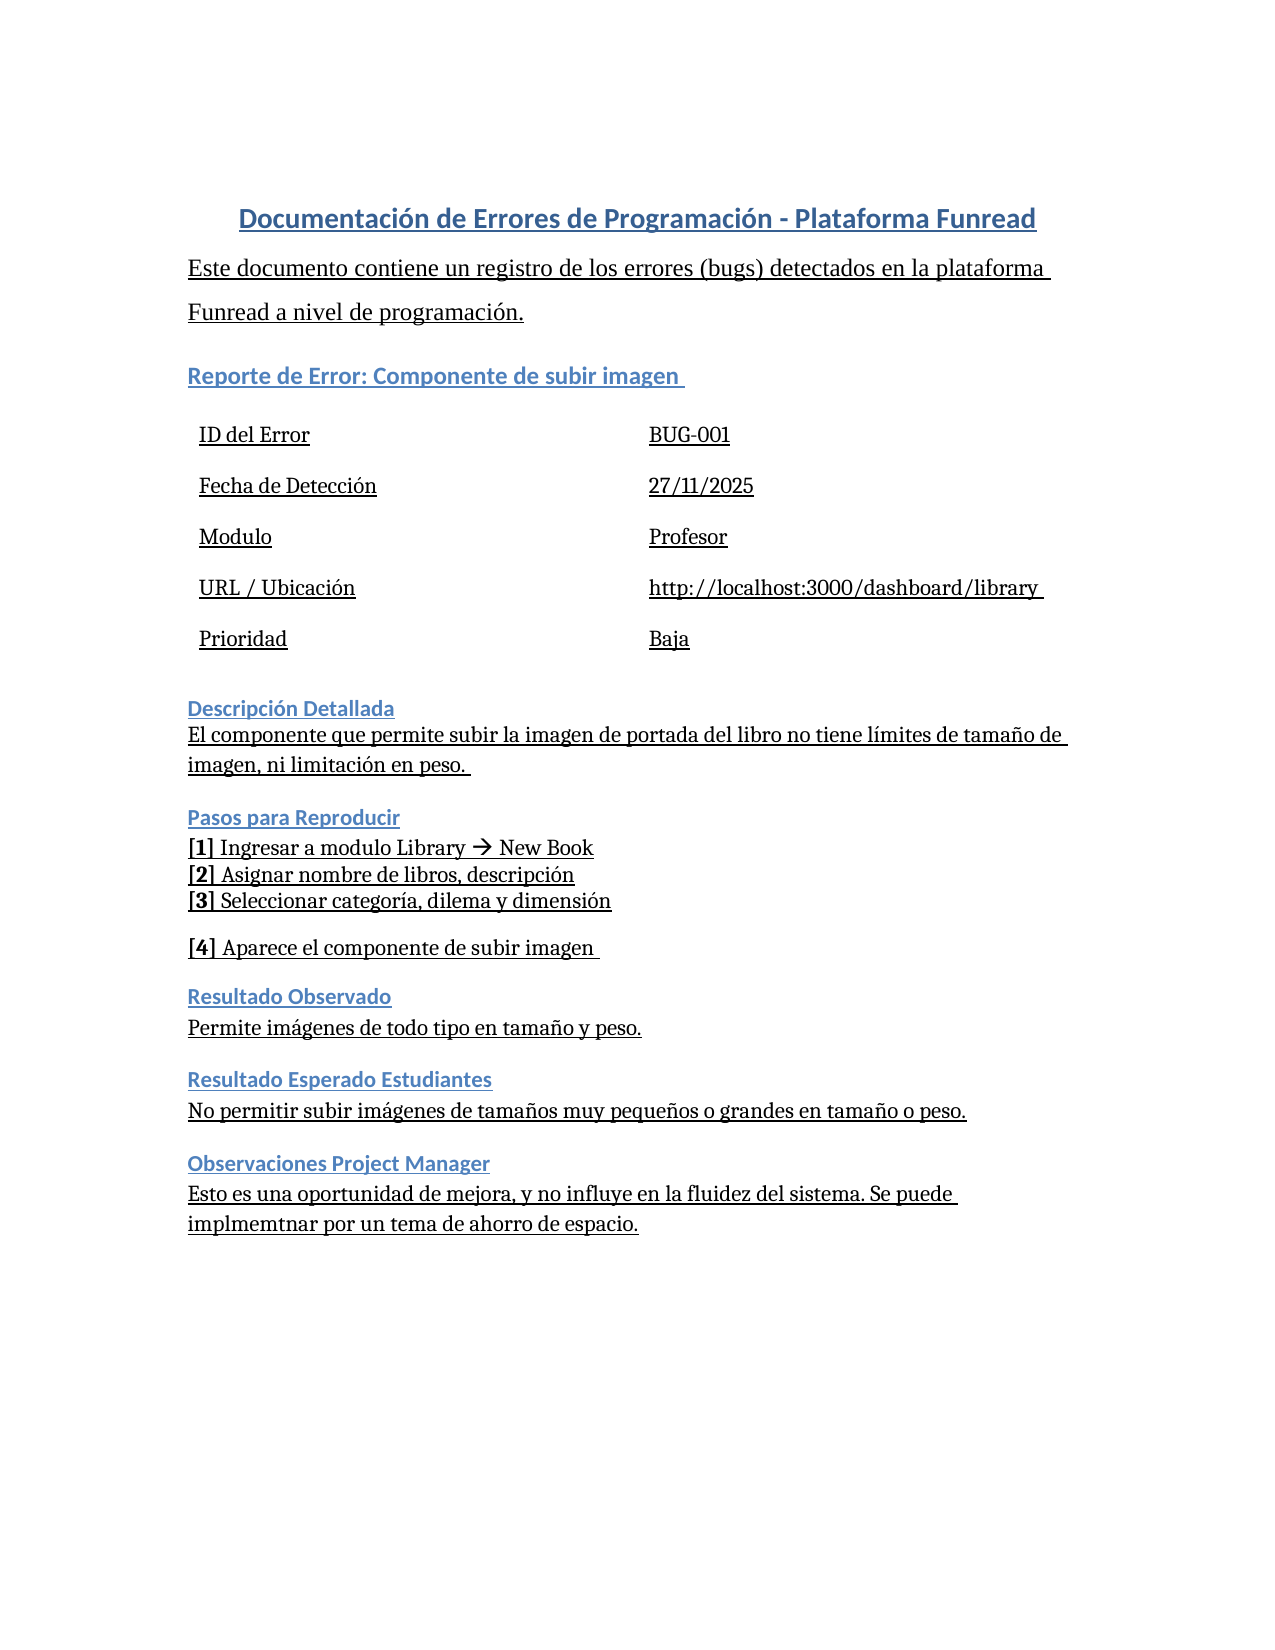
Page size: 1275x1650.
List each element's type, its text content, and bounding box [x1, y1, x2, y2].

table_cell Prioridad [188, 626, 637, 673]
subtitle Documentación de Errores de Programación - Plataforma Funread [187, 200, 1087, 236]
text Este documento contiene un registro de los errores (bugs) detectados en la plataforma Funread a nivel de programación. [187, 253, 1087, 325]
text Esto es una oportunidad de mejora, y no influye en la fluidez del sistema. Se puede implmemtnar por un tema de ahorro de espacio. [187, 1181, 1087, 1237]
table_cell 27/11/2025 [638, 473, 1087, 524]
subtitle Resultado Esperado Estudiantes [187, 1066, 1087, 1093]
table_cell http://localhost:3000/dashboard/library [638, 575, 1087, 626]
table_header BUG-001 [638, 422, 1087, 473]
table_cell Profesor [638, 524, 1087, 575]
subtitle Pasos para Reproducir [187, 803, 1087, 831]
subtitle Descripción Detallada [187, 694, 1087, 722]
table_cell URL / Ubicación [188, 575, 637, 626]
text No permitir subir imágenes de tamaños muy pequeños o grandes en tamaño o peso. [187, 1098, 1087, 1124]
subtitle Observaciones Project Manager [187, 1149, 1087, 1177]
table_cell Fecha de Detección [188, 473, 637, 524]
text [4] Aparece el componente de subir imagen [187, 935, 1087, 961]
text Permite imágenes de todo tipo en tamaño y peso. [187, 1014, 1087, 1041]
table_cell Modulo [188, 524, 637, 575]
subtitle Reporte de Error: Componente de subir imagen [187, 361, 1087, 391]
subtitle Resultado Observado [187, 982, 1087, 1010]
table_header ID del Error [188, 422, 637, 473]
text El componente que permite subir la imagen de portada del libro no tiene límites de tamaño de imagen, ni limitación en peso. [187, 722, 1087, 778]
text [1] Ingresar a modulo Library  New Book [2] Asignar nombre de libros, descripción [3] Seleccionar categoría, dilema y dimensión [187, 835, 1087, 914]
table_cell Baja [638, 626, 1087, 673]
